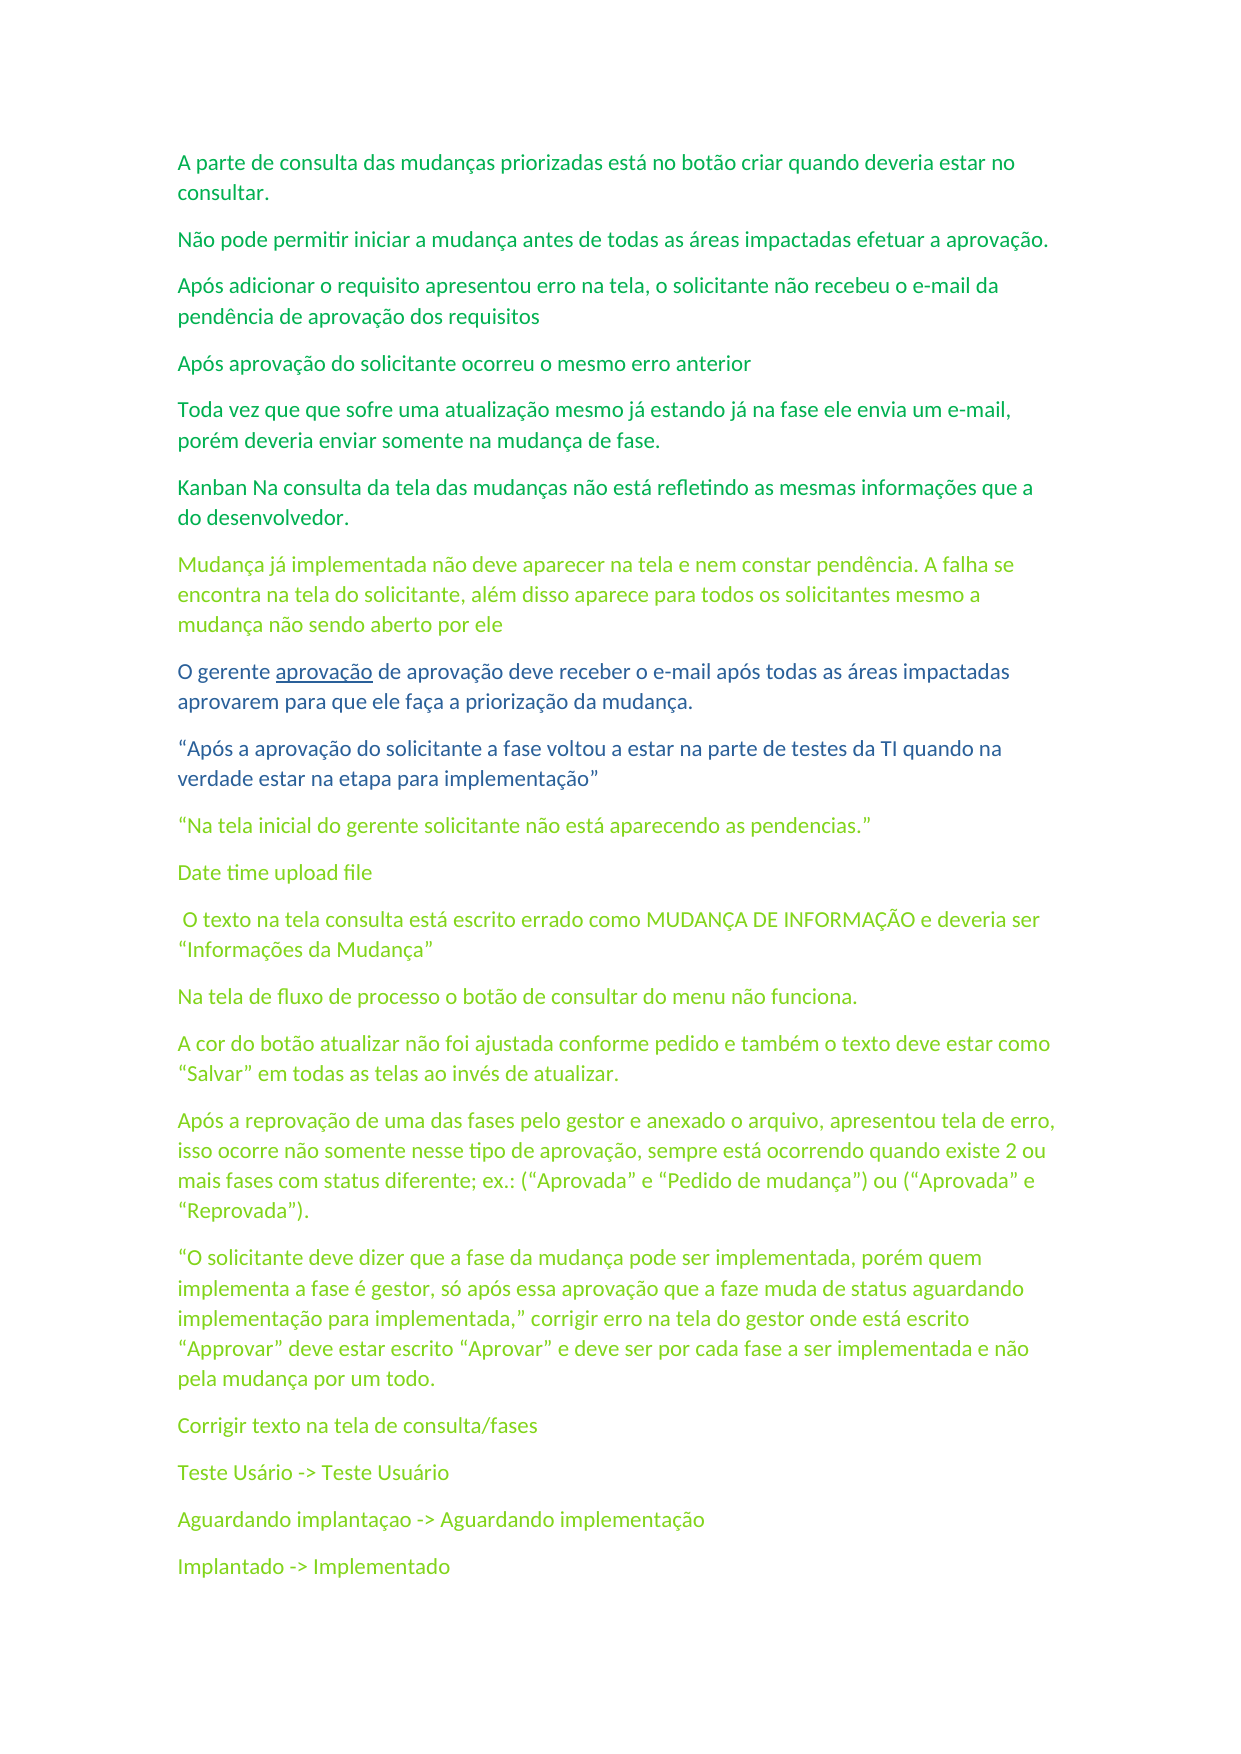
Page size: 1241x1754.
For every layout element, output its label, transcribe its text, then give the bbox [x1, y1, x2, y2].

text O gerente aprovação de aprovação deve receber o e-mail após todas as áreas impactadas aprovarem para que ele faça a priorização da mudança. [177, 657, 1063, 715]
text A parte de consulta das mudanças priorizadas está no botão criar quando deveria estar no consultar. [177, 148, 1063, 206]
text A cor do botão atualizar não foi ajustada conforme pedido e também o texto deve estar como “Salvar” em todas as telas ao invés de atualizar. [177, 1029, 1063, 1087]
text Após aprovação do solicitante ocorreu o mesmo erro anterior [177, 349, 1063, 377]
text Na tela de fluxo de processo o botão de consultar do menu não funciona. [177, 982, 1063, 1010]
text Toda vez que que sofre uma atualização mesmo já estando já na fase ele envia um e-mail, porém deveria enviar somente na mudança de fase. [177, 396, 1063, 454]
text O texto na tela consulta está escrito errado como MUDANÇA DE INFORMAÇÃO e deveria ser “Informações da Mudança” [177, 905, 1063, 963]
text Kanban Na consulta da tela das mudanças não está refletindo as mesmas informações que a do desenvolvedor. [177, 473, 1063, 531]
text Aguardando implantaçao -> Aguardando implementação [177, 1505, 1063, 1533]
text Mudança já implementada não deve aparecer na tela e nem constar pendência. A falha se encontra na tela do solicitante, além disso aparece para todos os solicitantes mesmo a mudança não sendo aberto por ele [177, 550, 1063, 638]
text Após adicionar o requisito apresentou erro na tela, o solicitante não recebeu o e-mail da pendência de aprovação dos requisitos [177, 272, 1063, 330]
text Corrigir texto na tela de consulta/fases [177, 1411, 1063, 1439]
text “Após a aprovação do solicitante a fase voltou a estar na parte de testes da TI quando na verdade estar na etapa para implementação” [177, 734, 1063, 792]
text “O solicitante deve dizer que a fase da mudança pode ser implementada, porém quem implementa a fase é gestor, só após essa aprovação que a faze muda de status aguardando implementação para implementada,” corrigir erro na tela do gestor onde está escrito “Approvar” deve estar escrito “Aprovar” e deve ser por cada fase a ser implementada e não pela mudança por um todo. [177, 1243, 1063, 1392]
text Teste Usário -> Teste Usuário [177, 1458, 1063, 1486]
text Após a reprovação de uma das fases pelo gestor e anexado o arquivo, apresentou tela de erro, isso ocorre não somente nesse tipo de aprovação, sempre está ocorrendo quando existe 2 ou mais fases com status diferente; ex.: (“Aprovada” e “Pedido de mudança”) ou (“Aprovada” e “Reprovada”). [177, 1106, 1063, 1224]
text Date time upload file [177, 858, 1063, 886]
text “Na tela inicial do gerente solicitante não está aparecendo as pendencias.” [177, 811, 1063, 839]
text Implantado -> Implementado [177, 1552, 1063, 1580]
text Não pode permitir iniciar a mudança antes de todas as áreas impactadas efetuar a aprovação. [177, 225, 1063, 253]
